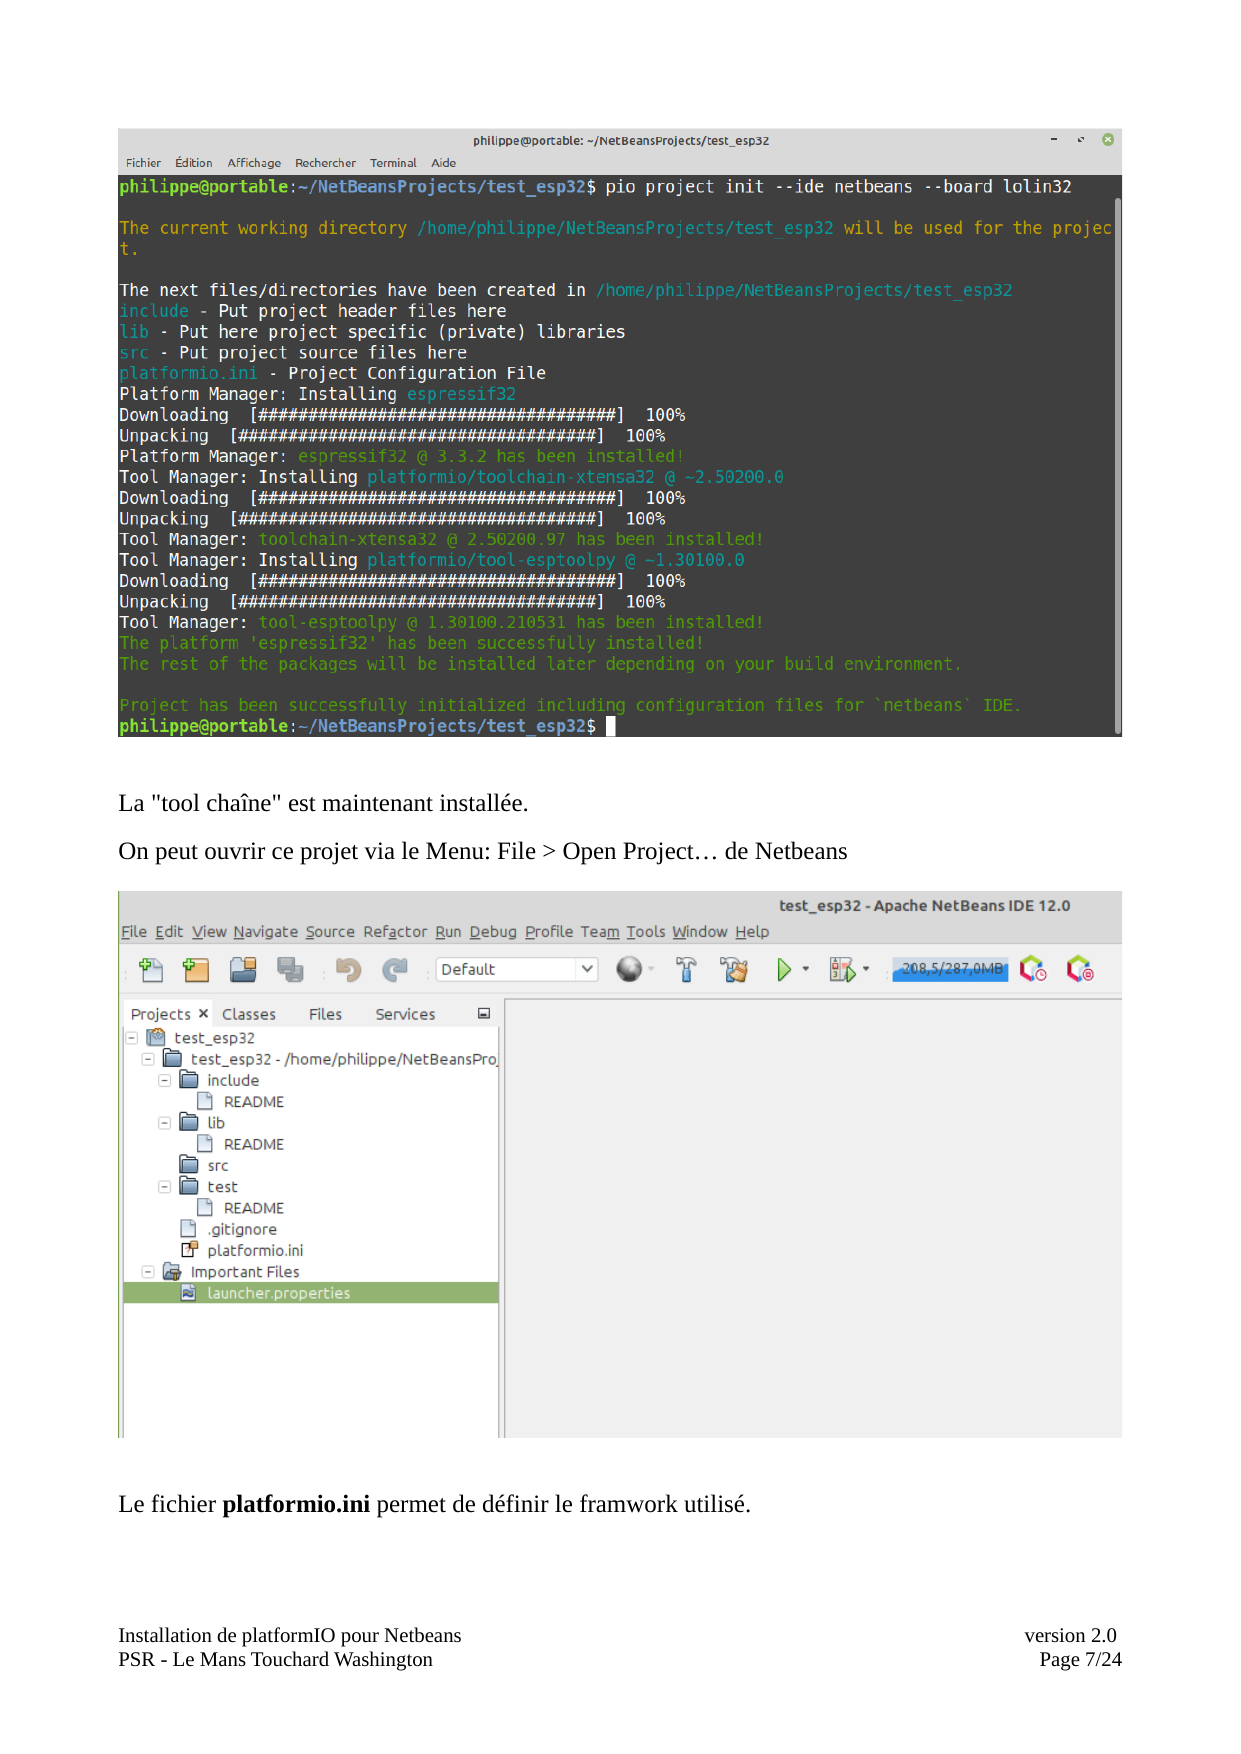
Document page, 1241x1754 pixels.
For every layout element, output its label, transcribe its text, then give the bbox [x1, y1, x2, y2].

text La "tool chaîne" est maintenant installée. [118, 788, 1151, 817]
text Le fichier platformio.ini permet de définir le framwork utilisé. [118, 1489, 1151, 1518]
picture [118, 128, 1123, 737]
text On peut ouvrir ce projet via le Menu: File > Open Project… de Netbeans [118, 836, 1151, 865]
picture [118, 891, 1123, 1438]
